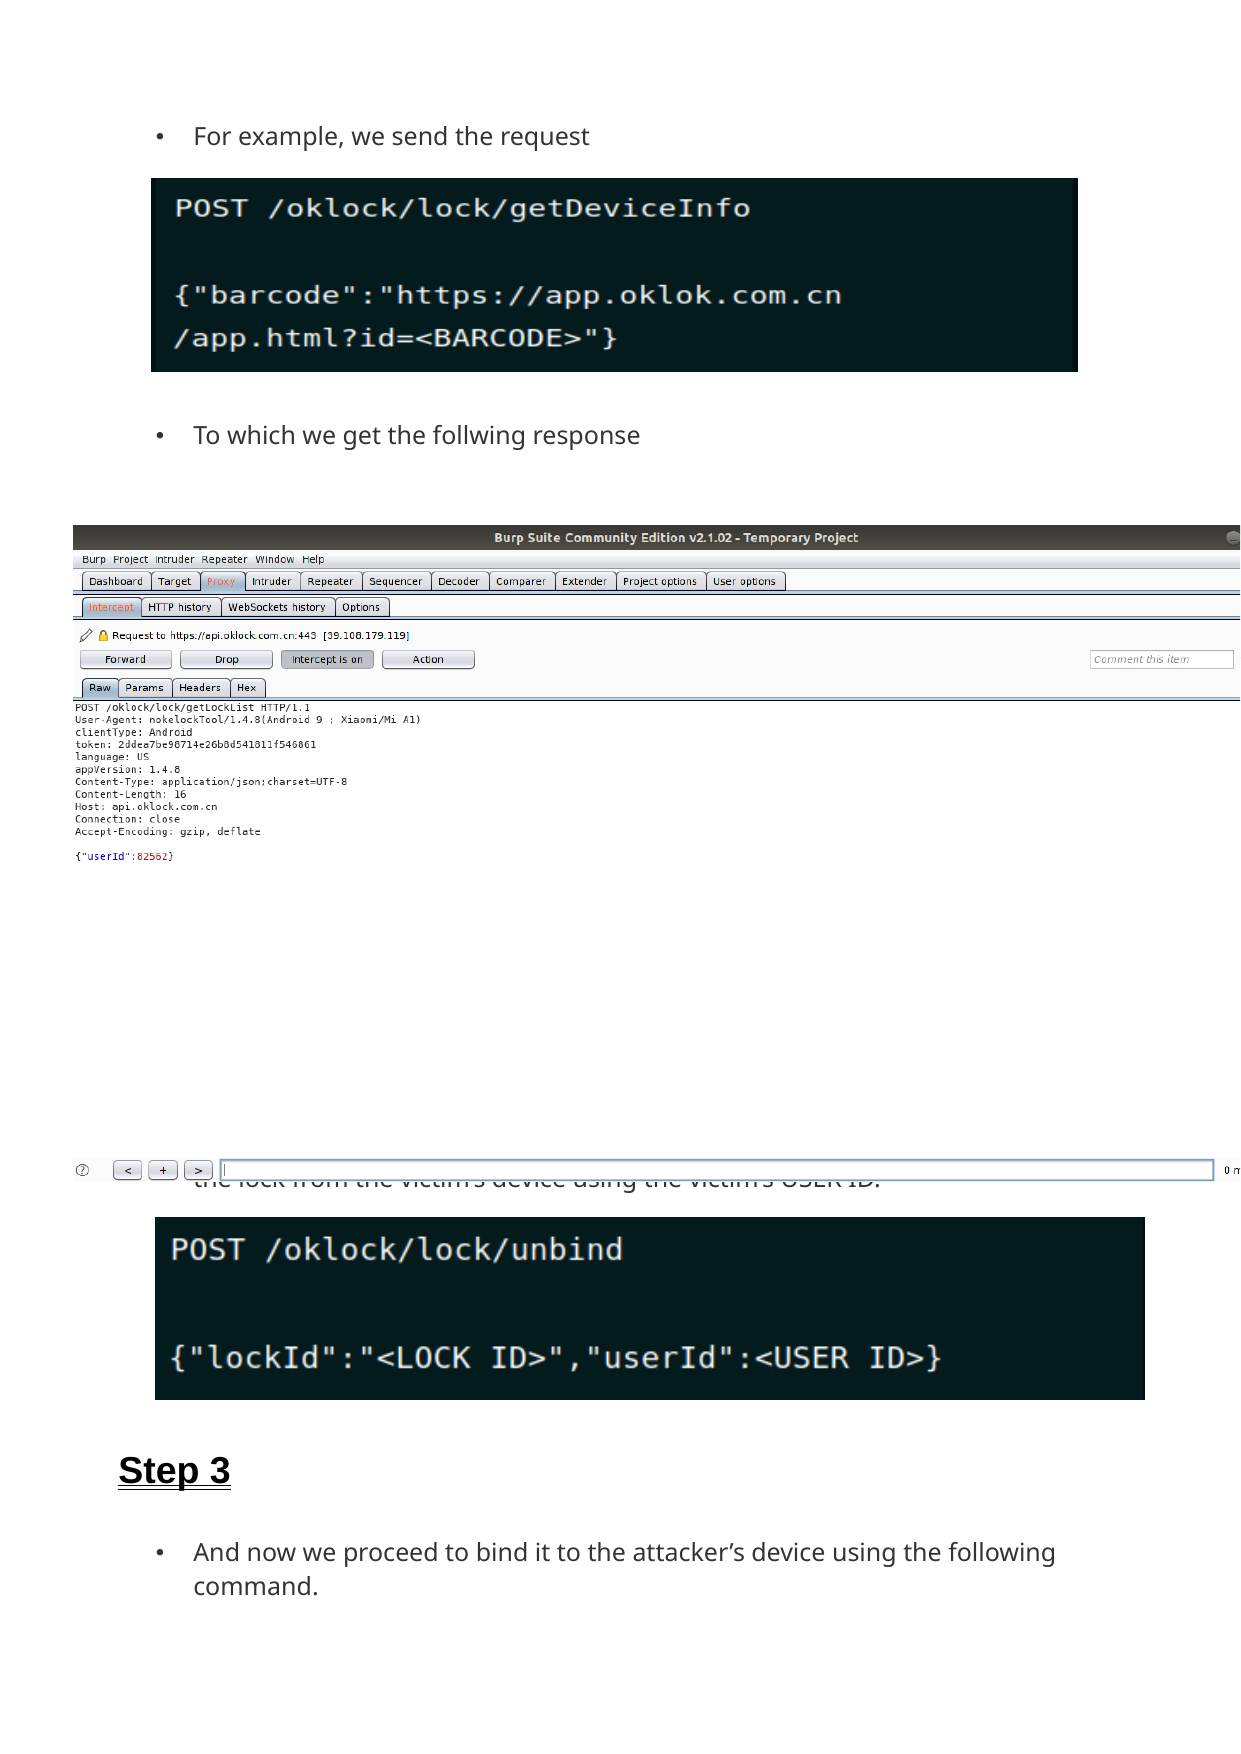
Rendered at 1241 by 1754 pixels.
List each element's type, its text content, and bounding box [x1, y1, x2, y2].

picture [155, 1217, 1145, 1400]
text Step 3 [118, 1448, 1122, 1491]
list For example, we send the request [156, 118, 1122, 152]
list And now we proceed to bind it to the attacker’s device using the following command. [156, 1534, 1122, 1602]
picture [73, 525, 1241, 1182]
list To which we get the follwing response [156, 418, 1122, 452]
list And now that we have all necessary information, we shall proceed to unbind the lock from the victim’s device using the victim’s USER ID. [156, 1182, 1122, 1195]
picture [151, 178, 1078, 372]
